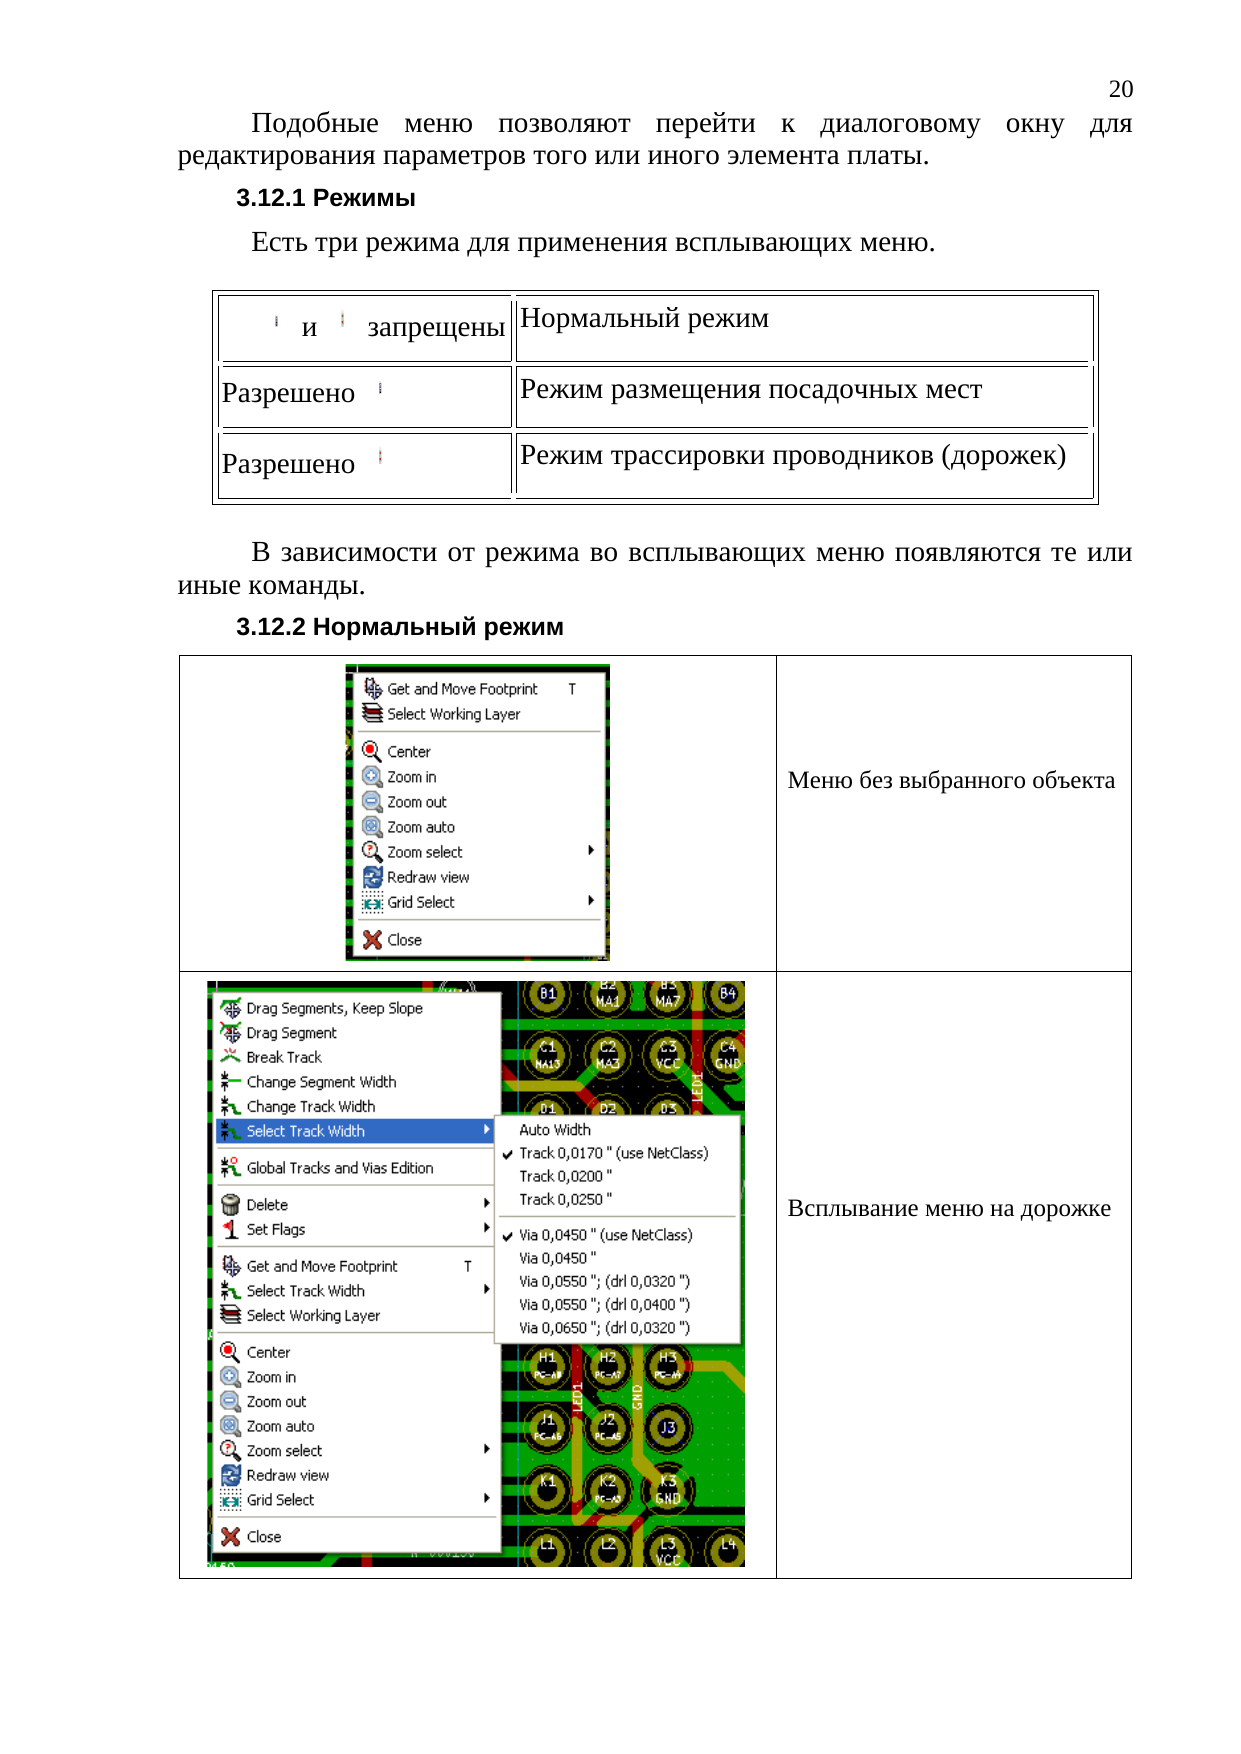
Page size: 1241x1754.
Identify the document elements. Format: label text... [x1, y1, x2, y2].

table_cell [180, 972, 776, 1578]
text Есть три режима для применения всплывающих меню. [177, 225, 1134, 258]
table_header [180, 656, 776, 971]
text Подобные меню позволяют перейти к диалоговому окну для редактирования параметров того или иного элемента платы. [177, 106, 1134, 171]
table_header Меню без выбранного объекта [777, 656, 1131, 971]
table_cell Разрешено [215, 427, 514, 498]
subtitle 3.12.2 Нормальный режим [236, 613, 1134, 641]
subtitle 3.12.1 Режимы [236, 183, 1134, 211]
table_header Нормальный режим [514, 291, 1096, 361]
table_cell Режим размещения посадочных мест [514, 361, 1096, 427]
table_cell Разрешено [215, 361, 514, 427]
table_cell Всплывание меню на дорожке [777, 972, 1131, 1578]
text В зависимости от режима во всплывающих меню появляются те или иные команды. [177, 536, 1134, 600]
table_cell Режим трассировки проводников (дорожек) [514, 427, 1096, 498]
table_header и запрещены [215, 291, 514, 361]
